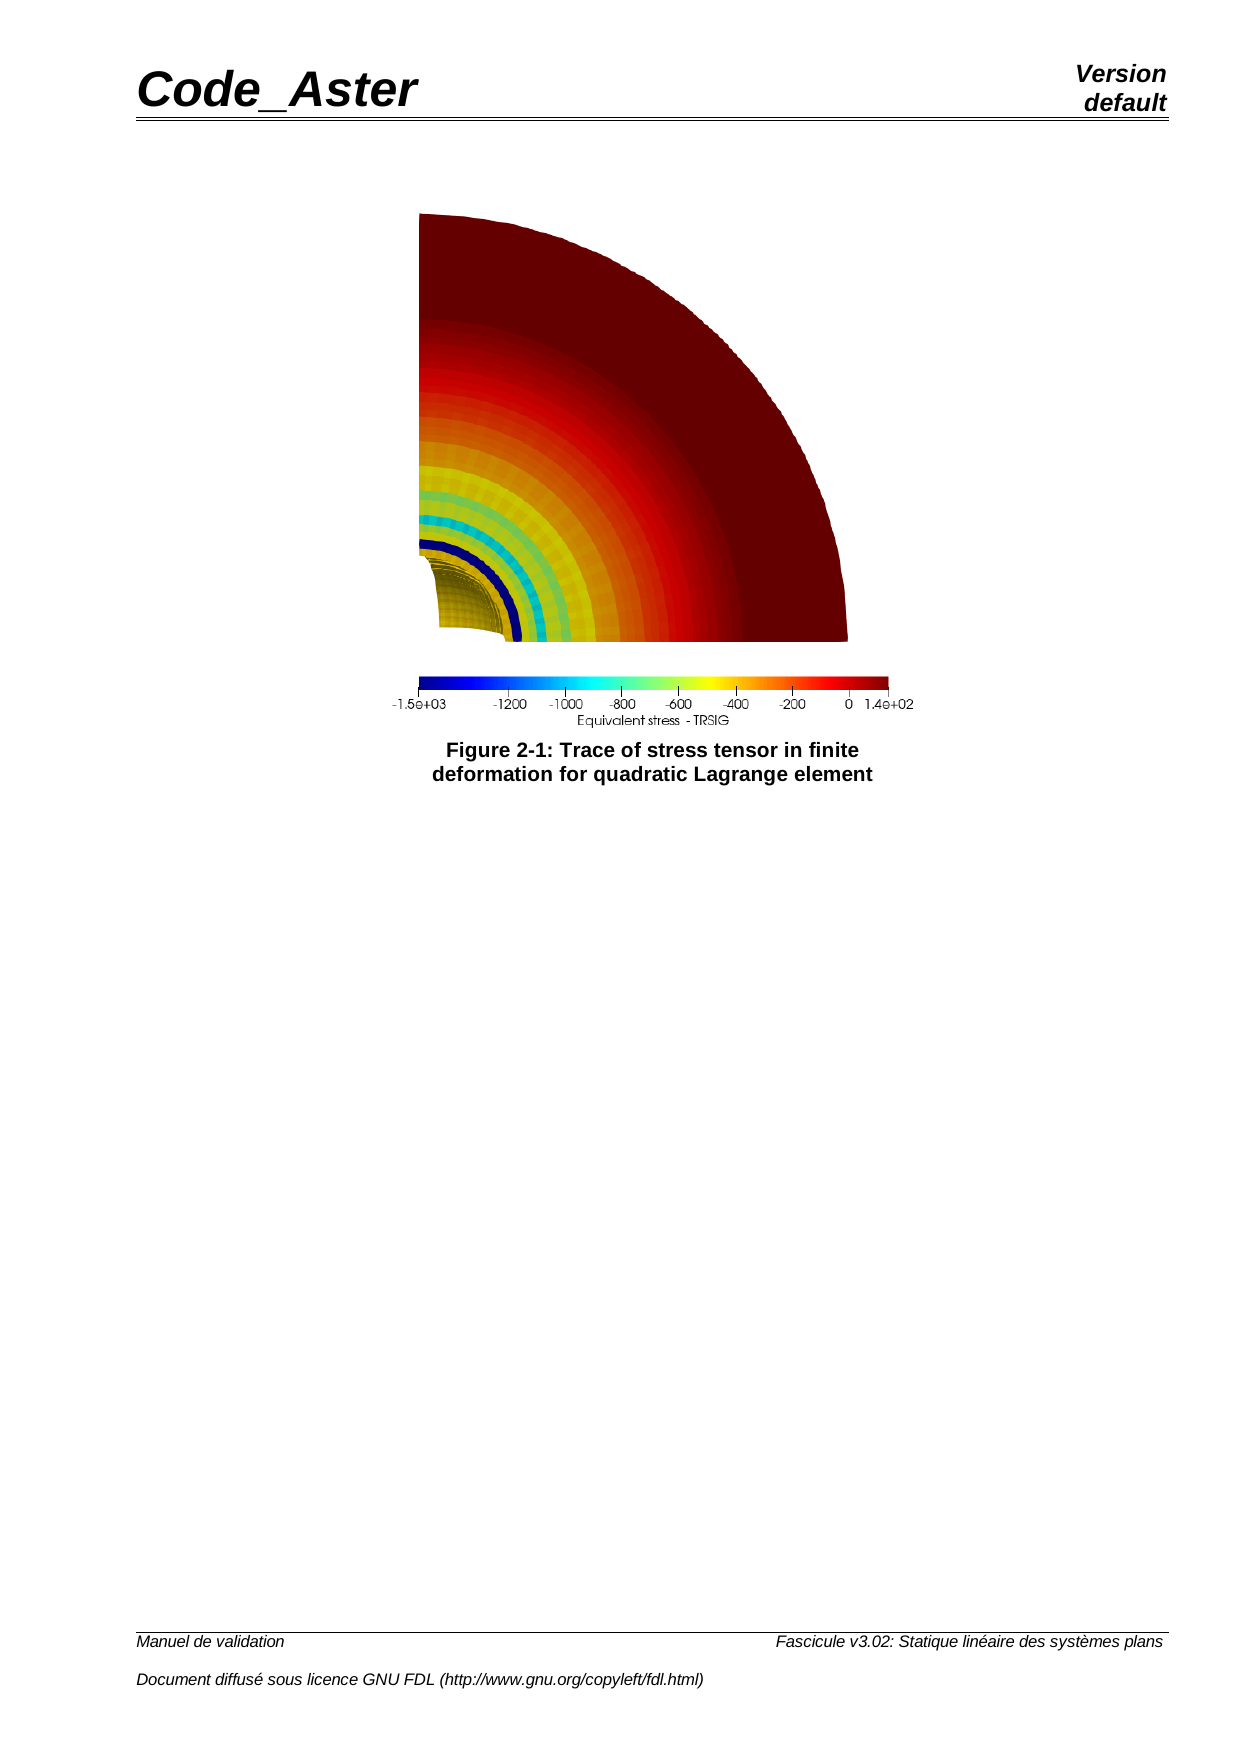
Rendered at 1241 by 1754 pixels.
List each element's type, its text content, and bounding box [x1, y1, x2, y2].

text Figure 2-1: Trace of stress tensor in finite deformation for quadratic Lagrange element [388, 734, 917, 786]
picture [387, 194, 918, 734]
